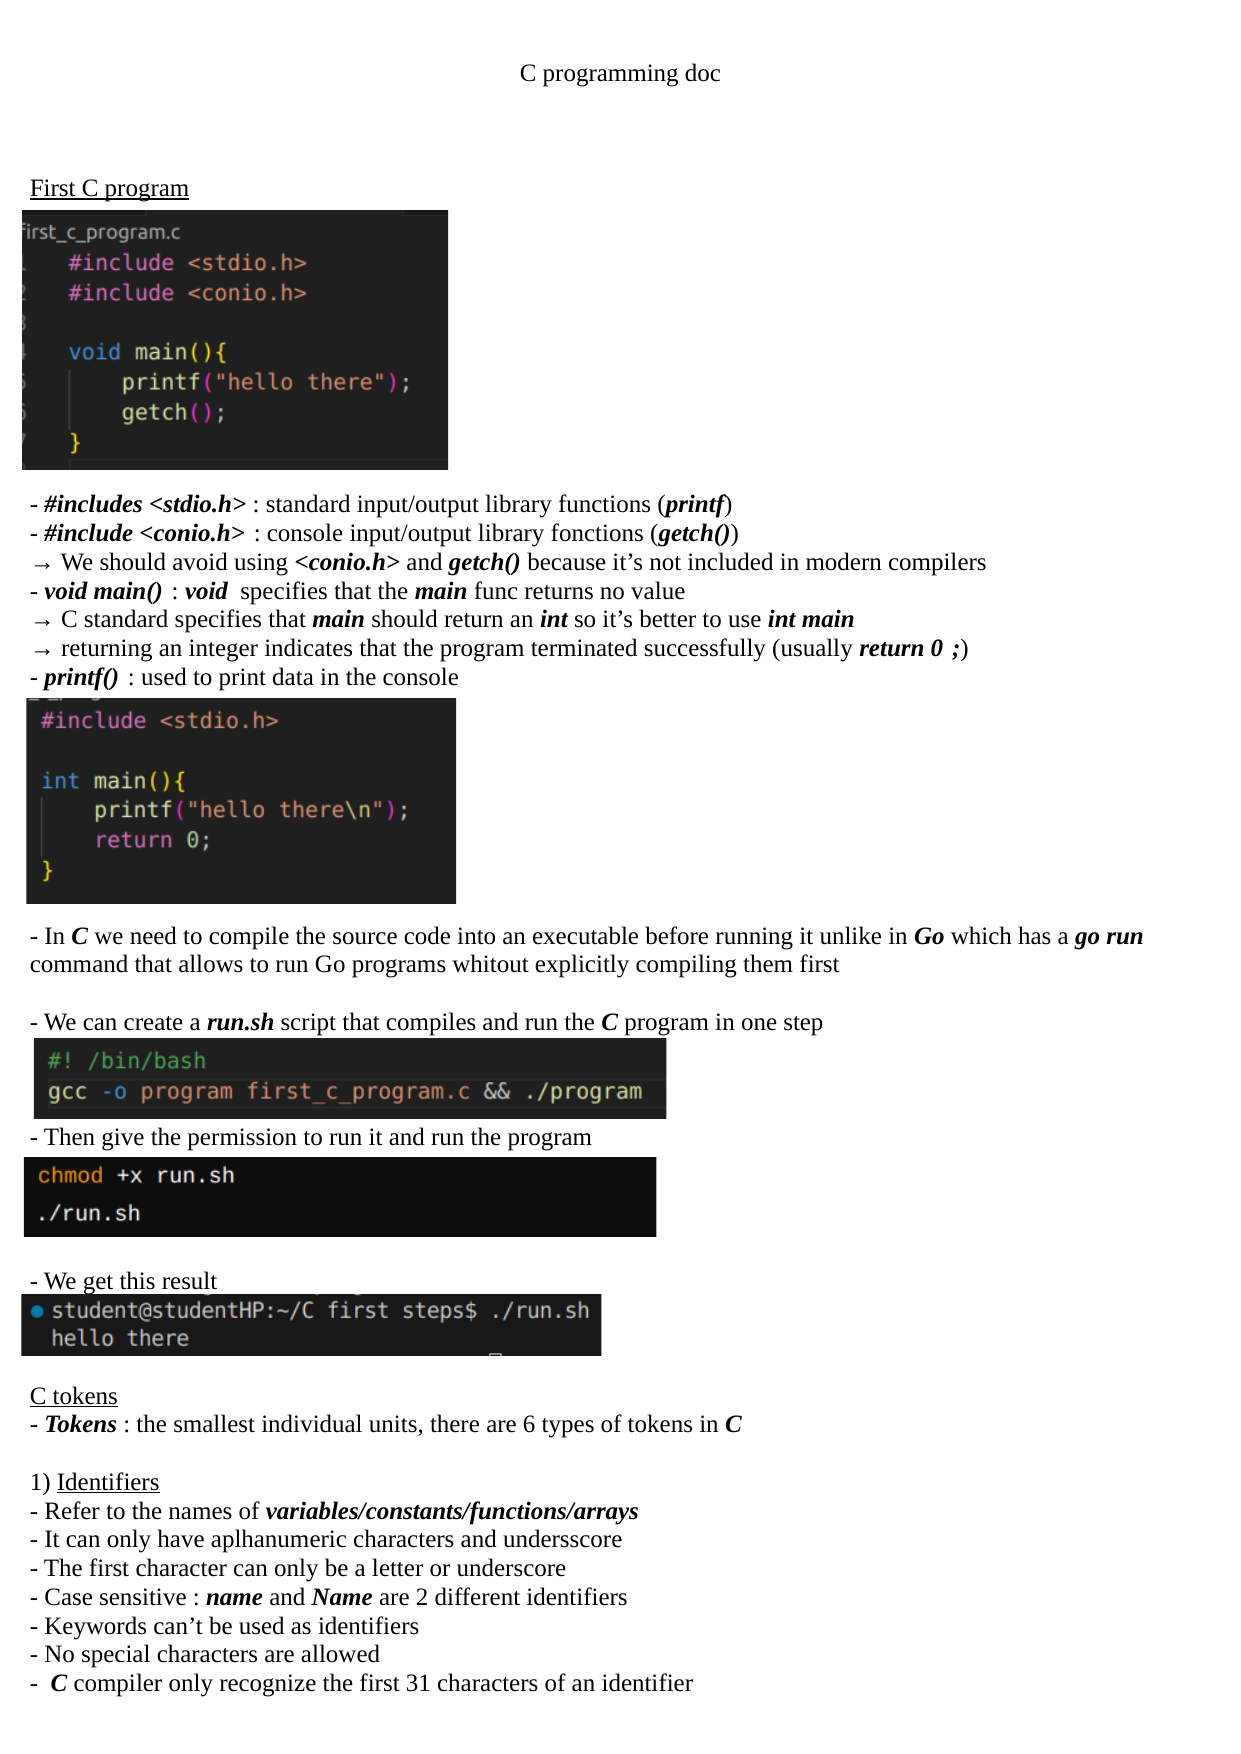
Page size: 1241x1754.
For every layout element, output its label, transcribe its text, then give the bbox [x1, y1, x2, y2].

text - printf() : used to print data in the console [29, 662, 1211, 691]
picture [33, 1038, 667, 1119]
text C programming doc [29, 58, 1211, 87]
text - We can create a run.sh script that compiles and run the C program in one step [29, 1007, 1211, 1036]
text - C compiler only recognize the first 31 characters of an identifier [29, 1668, 1211, 1697]
picture [26, 698, 457, 904]
text - Keywords can’t be used as identifiers [29, 1611, 1211, 1639]
text → We should avoid using <conio.h> and getch() because it’s not included in modern compilers [29, 547, 1211, 576]
text - #includes <stdio.h> : standard input/output library functions (printf) [29, 489, 1211, 518]
text - It can only have aplhanumeric characters and undersscore [29, 1524, 1211, 1553]
text → C standard specifies that main should return an int so it’s better to use int main [29, 604, 1211, 633]
text → returning an integer indicates that the program terminated successfully (usually return 0 ;) [29, 633, 1211, 662]
text - No special characters are allowed [29, 1639, 1211, 1668]
text - Refer to the names of variables/constants/functions/arrays [29, 1496, 1211, 1524]
picture [22, 210, 449, 470]
text - Tokens : the smallest individual units, there are 6 types of tokens in C [29, 1409, 1211, 1438]
text - Then give the permission to run it and run the program [29, 1122, 1211, 1151]
text - Case sensitive : name and Name are 2 different identifiers [29, 1582, 1211, 1611]
text 1) Identifiers [29, 1467, 1211, 1496]
text - We get this result [29, 1266, 1211, 1294]
text First C program [29, 173, 1211, 202]
text - In C we need to compile the source code into an executable before running it unlike in Go which has a go run command that allows to run Go programs whitout explicitly compiling them first [29, 921, 1211, 978]
text - The first character can only be a letter or underscore [29, 1553, 1211, 1582]
text - #include <conio.h> : console input/output library fonctions (getch()) [29, 518, 1211, 547]
text - void main() : void specifies that the main func returns no value [29, 576, 1211, 604]
picture [21, 1294, 602, 1356]
picture [23, 1157, 657, 1237]
text C tokens [29, 1381, 1211, 1409]
